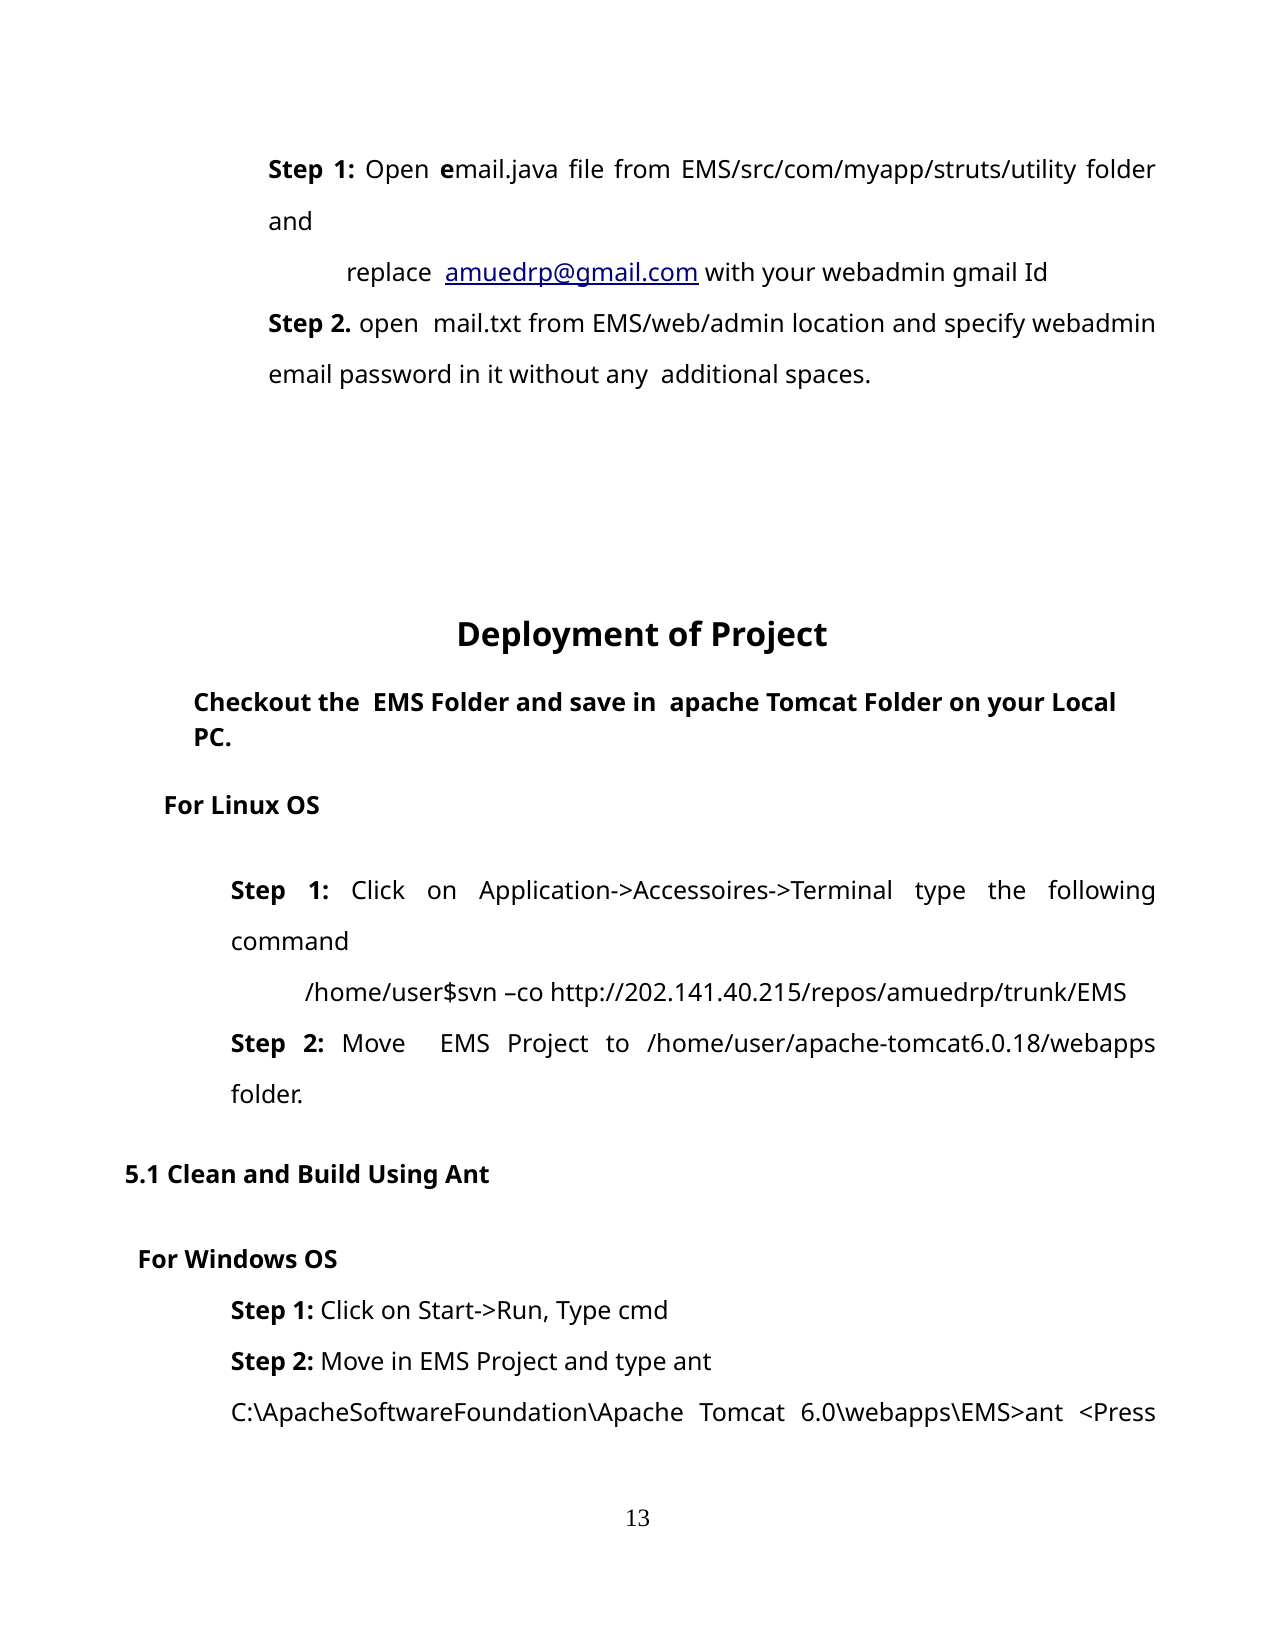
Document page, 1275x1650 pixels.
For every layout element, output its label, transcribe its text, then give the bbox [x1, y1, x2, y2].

text For Windows OS [118, 1241, 1157, 1276]
text Deployment of Project [118, 611, 1157, 656]
text Step 2. open mail.txt from EMS/web/admin location and specify webadmin email password in it without any additional spaces. [268, 305, 1157, 390]
text Step 1: Open email.java file from EMS/src/com/myapp/struts/utility folder and [268, 152, 1157, 237]
text For Linux OS [118, 787, 1157, 821]
text Step 1: Click on Application->Accessoires->Terminal type the following command [231, 872, 1157, 957]
text Step 2: Move in EMS Project and type ant [231, 1343, 1157, 1378]
text replace amuedrp@gmail.com with your webadmin gmail Id [268, 254, 1157, 288]
text Step 1: Click on Start->Run, Type cmd [231, 1292, 1157, 1327]
text 5.1 Clean and Build Using Ant [118, 1156, 1157, 1190]
text Step 2: Move EMS Project to /home/user/apache-tomcat6.0.18/webapps folder. [231, 1026, 1157, 1111]
list Checkout the EMS Folder and save in apache Tomcat Folder on your Local PC. [156, 685, 1157, 753]
text /home/user$svn –co http://202.141.40.215/repos/amuedrp/trunk/EMS [231, 974, 1157, 1008]
text C:\ApacheSoftwareFoundation\Apache Tomcat 6.0\webapps\EMS>ant <Press [231, 1394, 1157, 1429]
